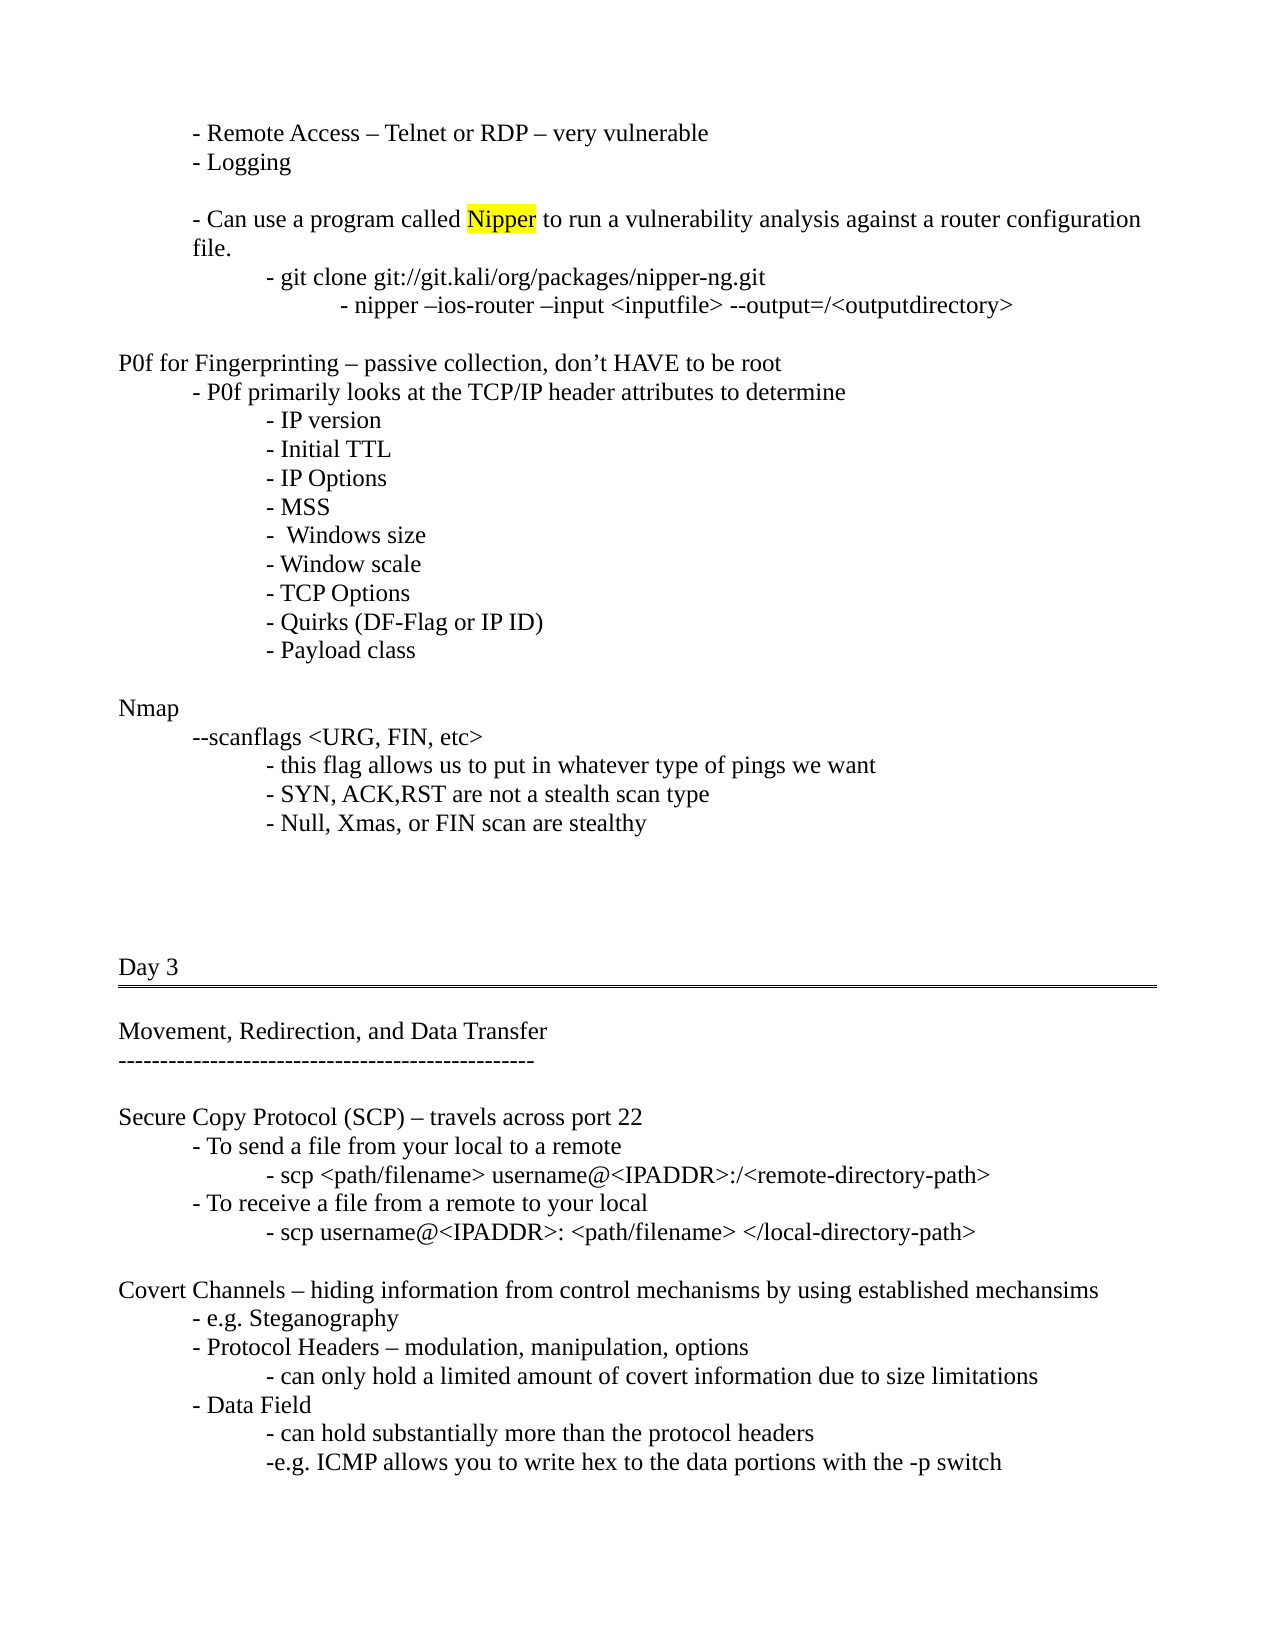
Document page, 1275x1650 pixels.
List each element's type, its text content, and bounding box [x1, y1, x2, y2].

text -------------------------------------------------- [118, 1045, 1157, 1073]
text - Quirks (DF-Flag or IP ID) [118, 607, 1157, 636]
text - scp username@<IPADDR>: <path/filename> </local-directory-path> [118, 1217, 1157, 1246]
text - SYN, ACK,RST are not a stealth scan type [118, 779, 1157, 808]
text - To receive a file from a remote to your local [118, 1188, 1157, 1217]
text - can hold substantially more than the protocol headers [118, 1418, 1157, 1447]
text -e.g. ICMP allows you to write hex to the data portions with the -p switch [118, 1447, 1157, 1476]
text - git clone git://git.kali/org/packages/nipper-ng.git [118, 262, 1157, 291]
text - IP Options [118, 463, 1157, 492]
text - this flag allows us to put in whatever type of pings we want [118, 751, 1157, 779]
text - MSS [118, 492, 1157, 521]
text - Remote Access – Telnet or RDP – very vulnerable [118, 118, 1157, 147]
text - scp <path/filename> username@<IPADDR>:/<remote-directory-path> [118, 1160, 1157, 1188]
text Day 3 [118, 952, 1157, 985]
text - Window scale [118, 549, 1157, 578]
text - Protocol Headers – modulation, manipulation, options [118, 1332, 1157, 1361]
text - P0f primarily looks at the TCP/IP header attributes to determine [118, 377, 1157, 406]
text - IP version [118, 406, 1157, 434]
text - To send a file from your local to a remote [118, 1131, 1157, 1160]
text - Windows size [118, 521, 1157, 549]
text Movement, Redirection, and Data Transfer [118, 1016, 1157, 1045]
text - Null, Xmas, or FIN scan are stealthy [118, 808, 1157, 837]
text - Data Field [118, 1390, 1157, 1418]
text - can only hold a limited amount of covert information due to size limitations [118, 1361, 1157, 1390]
text - Initial TTL [118, 434, 1157, 463]
text - Logging [118, 147, 1157, 176]
text P0f for Fingerprinting – passive collection, don’t HAVE to be root [118, 348, 1157, 377]
text Secure Copy Protocol (SCP) – travels across port 22 [118, 1102, 1157, 1131]
text - TCP Options [118, 578, 1157, 607]
text Nmap [118, 693, 1157, 722]
text - Payload class [118, 636, 1157, 664]
text Covert Channels – hiding information from control mechanisms by using established mechansims [118, 1275, 1157, 1303]
text - e.g. Steganography [118, 1303, 1157, 1332]
text --scanflags <URG, FIN, etc> [118, 722, 1157, 751]
text - nipper –ios-router –input <inputfile> --output=/<outputdirectory> [118, 291, 1157, 319]
text - Can use a program called Nipper to run a vulnerability analysis against a router configuration file. [118, 204, 1157, 262]
